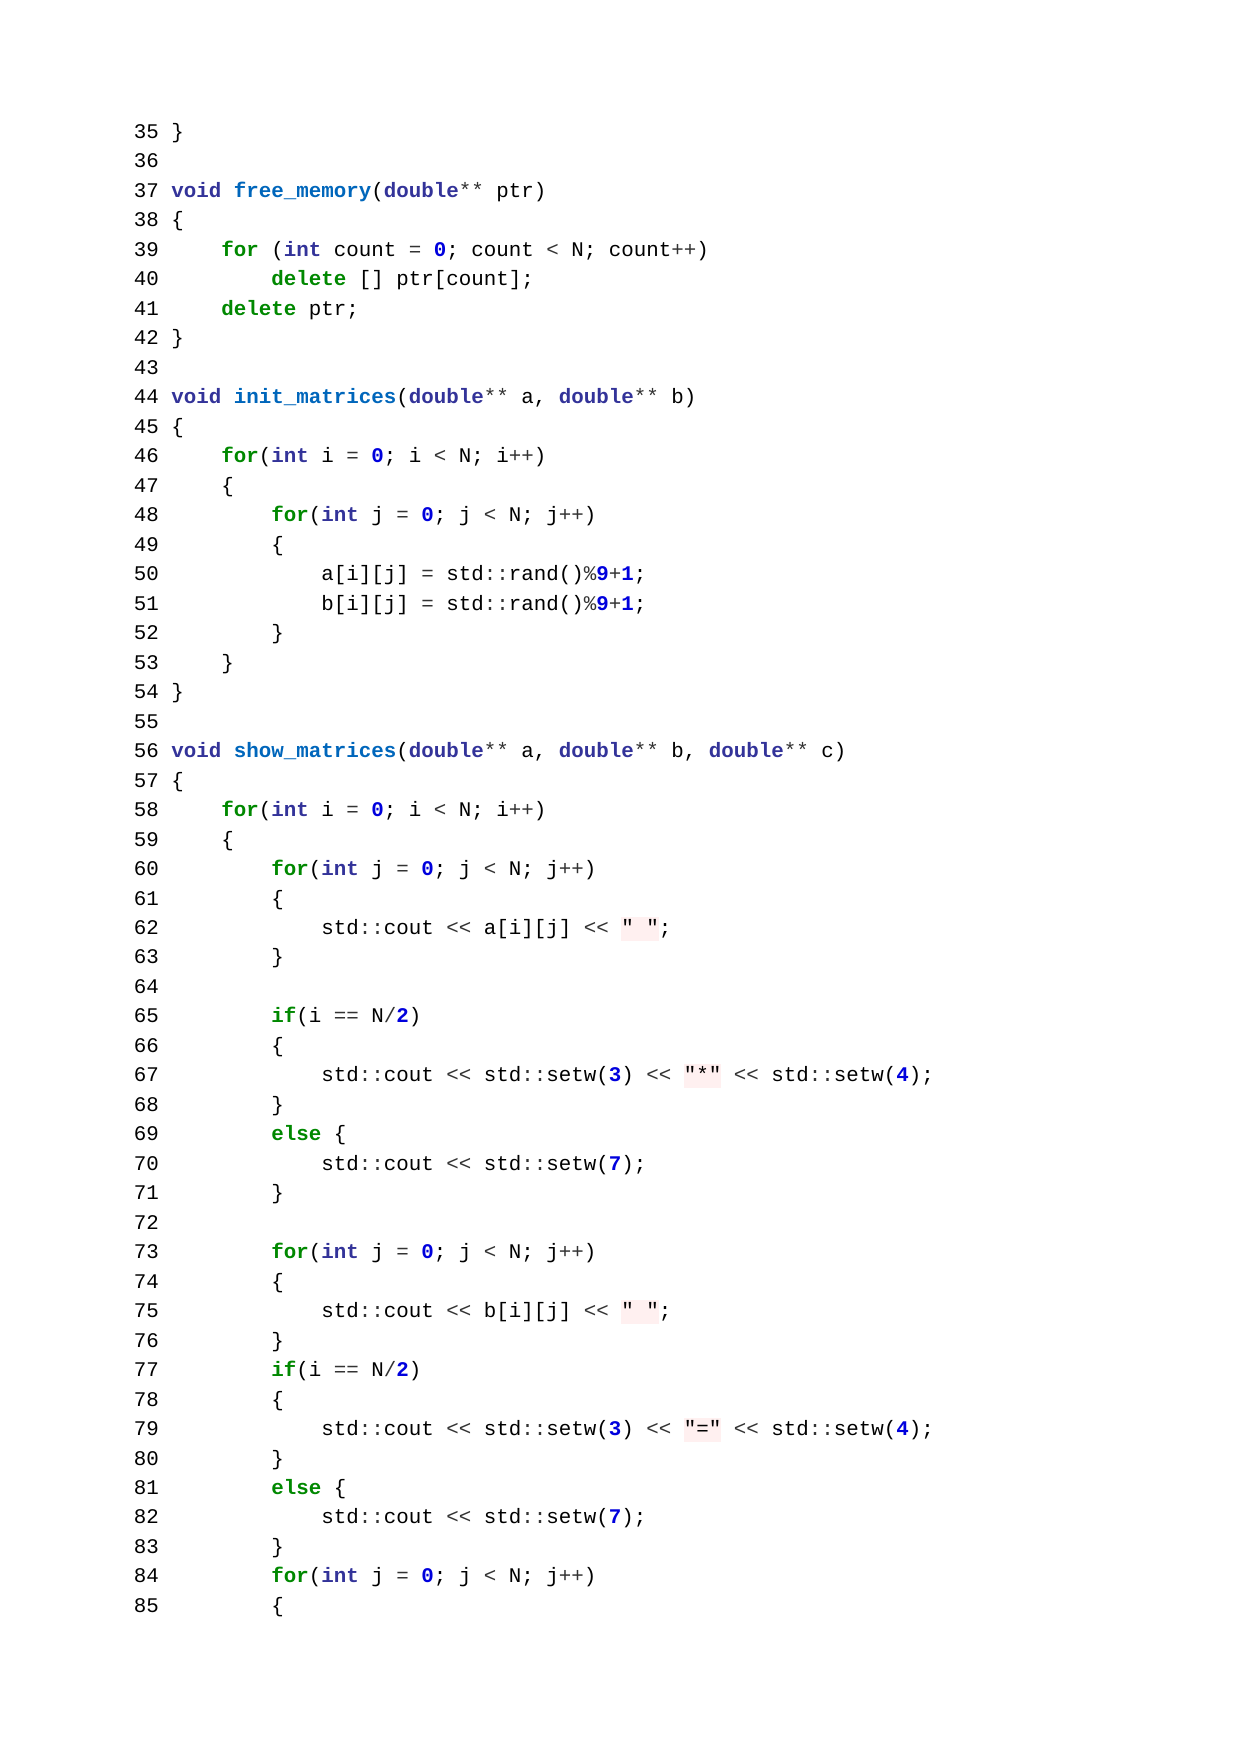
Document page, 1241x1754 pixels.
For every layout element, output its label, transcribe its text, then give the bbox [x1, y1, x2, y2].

table_header } void free_memory(double** ptr) { for (int count = 0; count < N; count++) delete [] ptr[count]; delete ptr; } void init_matrices(double** a, double** b) { for(int i = 0; i < N; i++) { for(int j = 0; j < N; j++) { a[i][j] = std::rand()%9+1; b[i][j] = std::rand()%9+1; } } } void show_matrices(double** a, double** b, double** c) { for(int i = 0; i < N; i++) { for(int j = 0; j < N; j++) { std::cout << a[i][j] << " "; } if(i == N/2) { std::cout << std::setw(3) << "*" << std::setw(4); } else { std::cout << std::setw(7); } for(int j = 0; j < N; j++) { std::cout << b[i][j] << " "; } if(i == N/2) { std::cout << std::setw(3) << "=" << std::setw(4); } else { std::cout << std::setw(7); } for(int j = 0; j < N; j++) { [168, 118, 1121, 1627]
table_header 35 36 37 38 39 40 41 42 43 44 45 46 47 48 49 50 51 52 53 54 55 56 57 58 59 60 61 62 63 64 65 66 67 68 69 70 71 72 73 74 75 76 77 78 79 80 81 82 83 84 85 [118, 118, 168, 1627]
